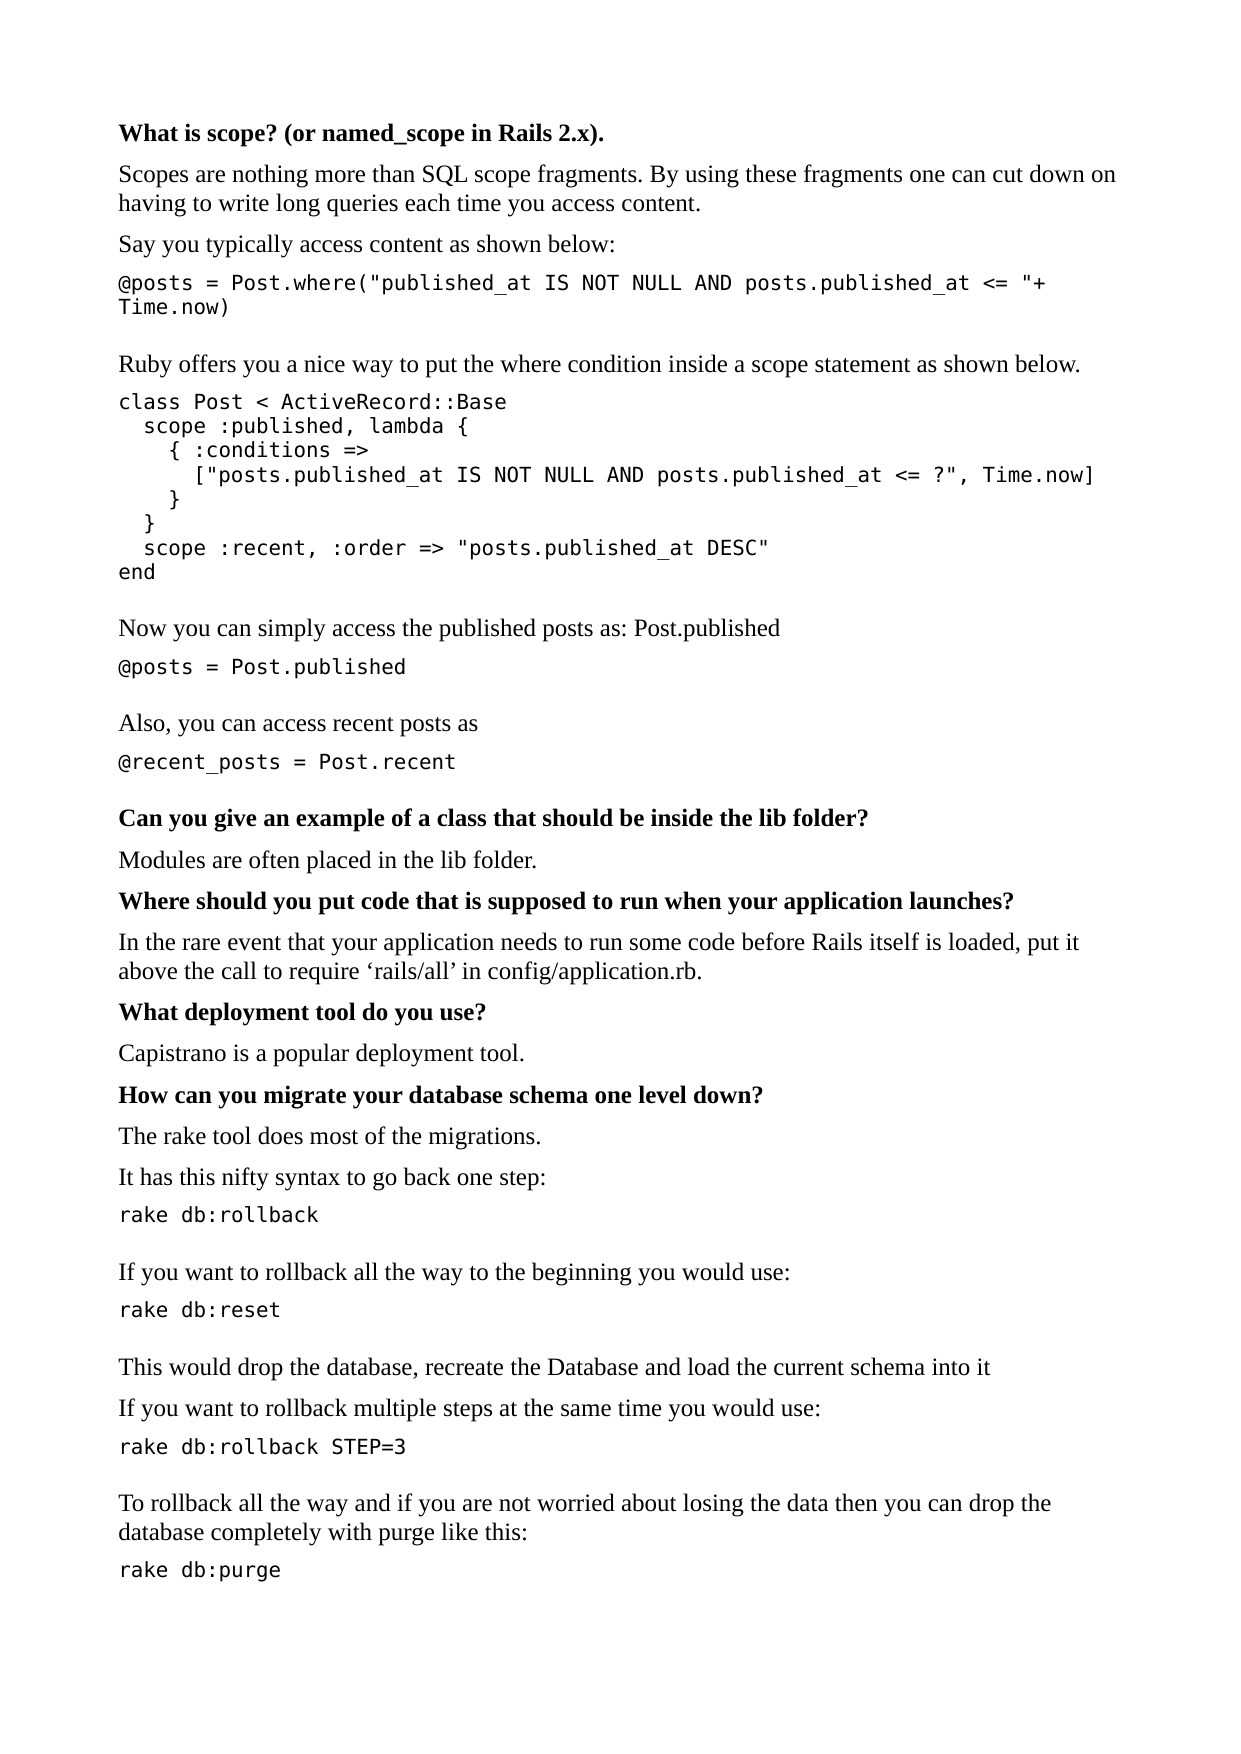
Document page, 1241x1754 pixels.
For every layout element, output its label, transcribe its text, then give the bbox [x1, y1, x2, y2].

text Now you can simply access the published posts as: Post.published [118, 613, 1122, 642]
text @recent_posts = Post.recent [118, 750, 1122, 774]
text end [118, 560, 1122, 584]
text } [118, 511, 1122, 536]
text Also, you can access recent posts as [118, 708, 1122, 737]
text What deployment tool do you use? [118, 997, 1122, 1026]
text If you want to rollback all the way to the beginning you would use: [118, 1257, 1122, 1286]
text Say you typically access content as shown below: [118, 229, 1122, 258]
text To rollback all the way and if you are not worried about losing the data then you can drop the database completely with purge like this: [118, 1488, 1122, 1546]
text rake db:purge [118, 1558, 1122, 1583]
text It has this nifty syntax to go back one step: [118, 1162, 1122, 1191]
text rake db:rollback STEP=3 [118, 1435, 1122, 1459]
text In the rare event that your application needs to run some code before Rails itself is loaded, put it above the call to require ‘rails/all’ in config/application.rb. [118, 927, 1122, 985]
text Modules are often placed in the lib folder. [118, 845, 1122, 873]
text rake db:rollback [118, 1203, 1122, 1228]
text If you want to rollback multiple steps at the same time you would use: [118, 1393, 1122, 1422]
text Capistrano is a popular deployment tool. [118, 1038, 1122, 1067]
text scope :recent, :order => "posts.published_at DESC" [118, 536, 1122, 560]
text This would drop the database, recreate the Database and load the current schema into it [118, 1352, 1122, 1381]
text Scopes are nothing more than SQL scope fragments. By using these fragments one can cut down on having to write long queries each time you access content. [118, 159, 1122, 217]
text Ruby offers you a nice way to put the where condition inside a scope statement as shown below. [118, 349, 1122, 377]
text scope :published, lambda { [118, 414, 1122, 438]
text @posts = Post.where("published_at IS NOT NULL AND posts.published_at <= "+ Time.now) [118, 271, 1122, 319]
text @posts = Post.published [118, 655, 1122, 679]
text The rake tool does most of the migrations. [118, 1121, 1122, 1150]
text ["posts.published_at IS NOT NULL AND posts.published_at <= ?", Time.now] [118, 463, 1122, 487]
text What is scope? (or named_scope in Rails 2.x). [118, 118, 1122, 147]
text How can you migrate your database schema one level down? [118, 1080, 1122, 1108]
text { :conditions => [118, 438, 1122, 463]
text Can you give an example of a class that should be inside the lib folder? [118, 803, 1122, 832]
text Where should you put code that is supposed to run when your application launches? [118, 886, 1122, 915]
text } [118, 487, 1122, 511]
text class Post < ActiveRecord::Base [118, 390, 1122, 414]
text rake db:reset [118, 1298, 1122, 1323]
